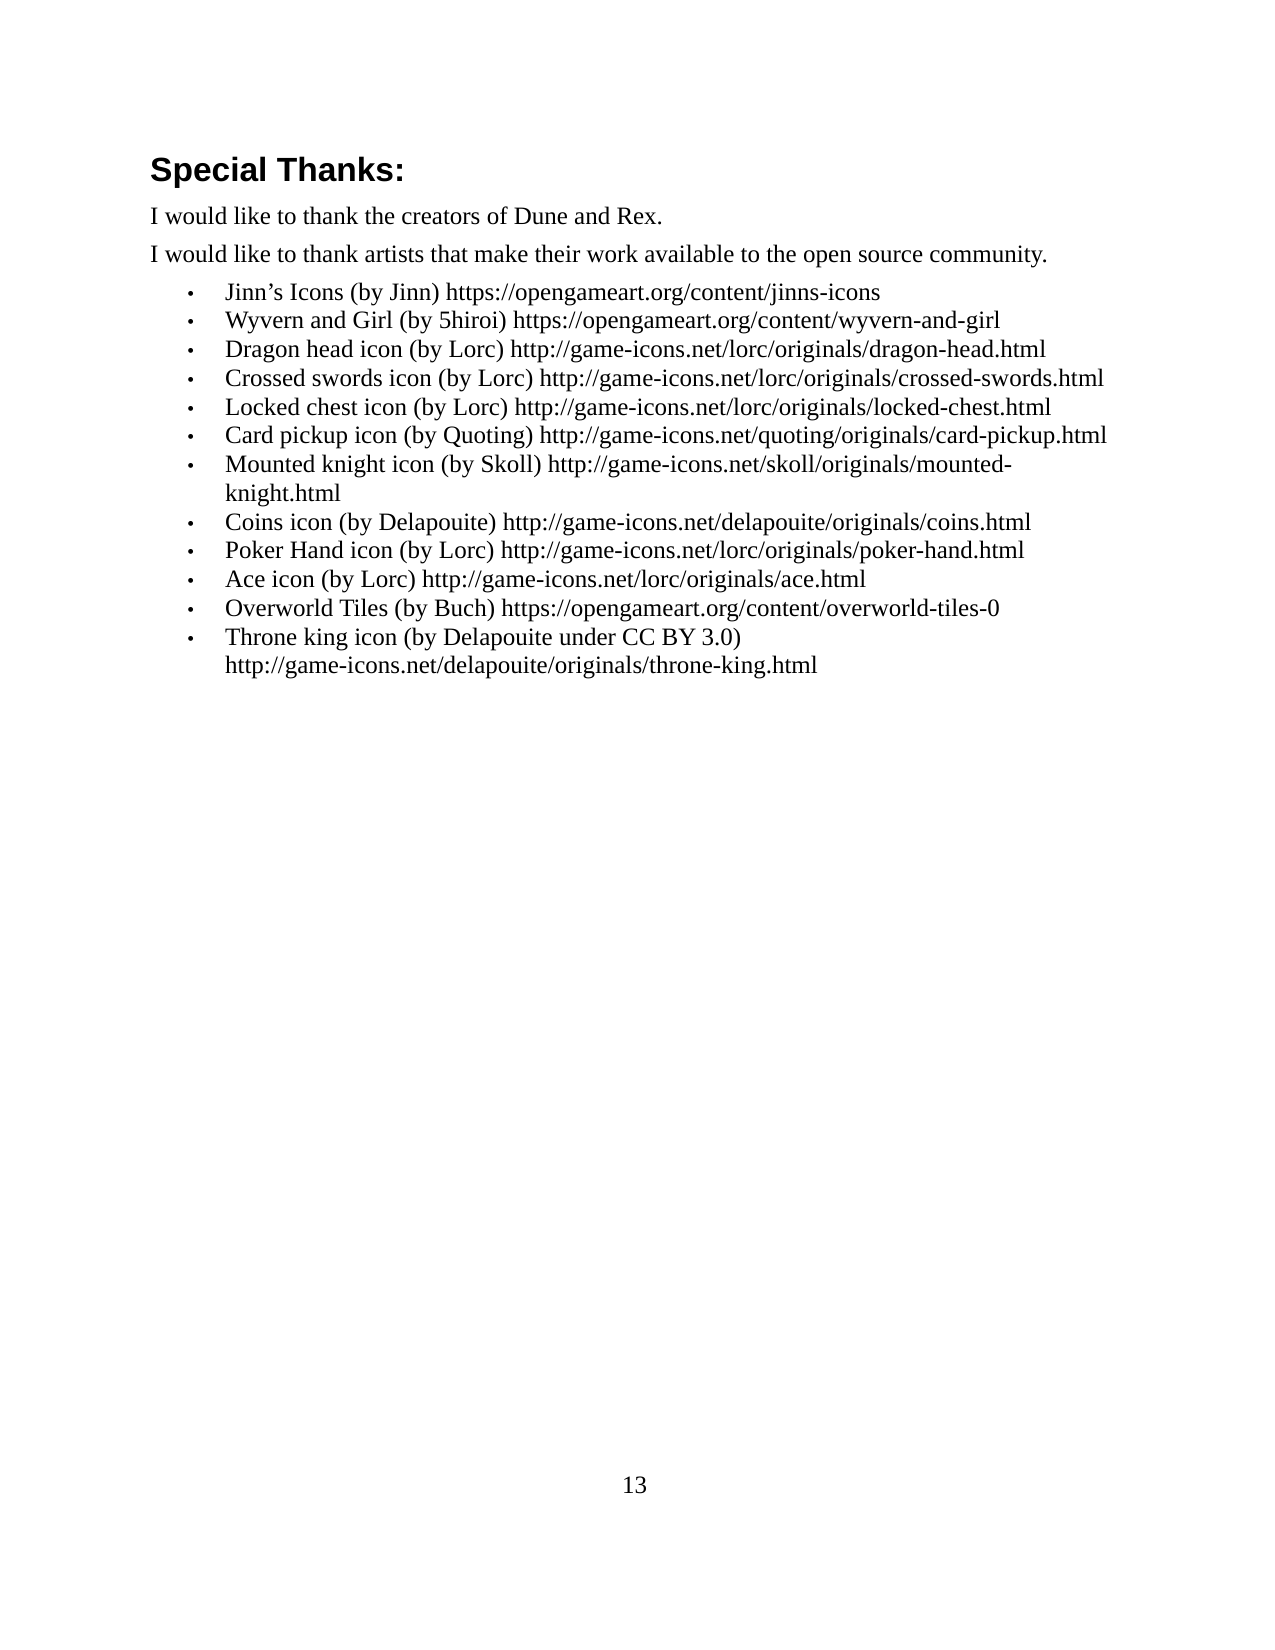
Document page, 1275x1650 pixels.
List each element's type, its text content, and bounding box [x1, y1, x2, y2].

list Overworld Tiles (by Buch) https://opengameart.org/content/overworld-tiles-0 [187, 593, 1125, 622]
list Coins icon (by Delapouite) http://game-icons.net/delapouite/originals/coins.html [187, 507, 1125, 535]
list Jinn’s Icons (by Jinn) https://opengameart.org/content/jinns-icons [187, 277, 1125, 305]
text I would like to thank the creators of Dune and Rex. [150, 201, 1125, 230]
list Crossed swords icon (by Lorc) http://game-icons.net/lorc/originals/crossed-swords.html [187, 363, 1125, 392]
list Throne king icon (by Delapouite under CC BY 3.0) http://game-icons.net/delapouite/originals/throne-king.html [187, 622, 1125, 679]
list Dragon head icon (by Lorc) http://game-icons.net/lorc/originals/dragon-head.html [187, 334, 1125, 363]
text I would like to thank artists that make their work available to the open source community. [150, 239, 1125, 268]
list Card pickup icon (by Quoting) http://game-icons.net/quoting/originals/card-pickup.html [187, 420, 1125, 449]
list Poker Hand icon (by Lorc) http://game-icons.net/lorc/originals/poker-hand.html [187, 535, 1125, 564]
subtitle Special Thanks: [150, 150, 1125, 189]
list Wyvern and Girl (by 5hiroi) https://opengameart.org/content/wyvern-and-girl [187, 305, 1125, 334]
list Ace icon (by Lorc) http://game-icons.net/lorc/originals/ace.html [187, 564, 1125, 593]
list Mounted knight icon (by Skoll) http://game-icons.net/skoll/originals/mounted-knight.html [187, 449, 1125, 507]
list Locked chest icon (by Lorc) http://game-icons.net/lorc/originals/locked-chest.html [187, 392, 1125, 420]
